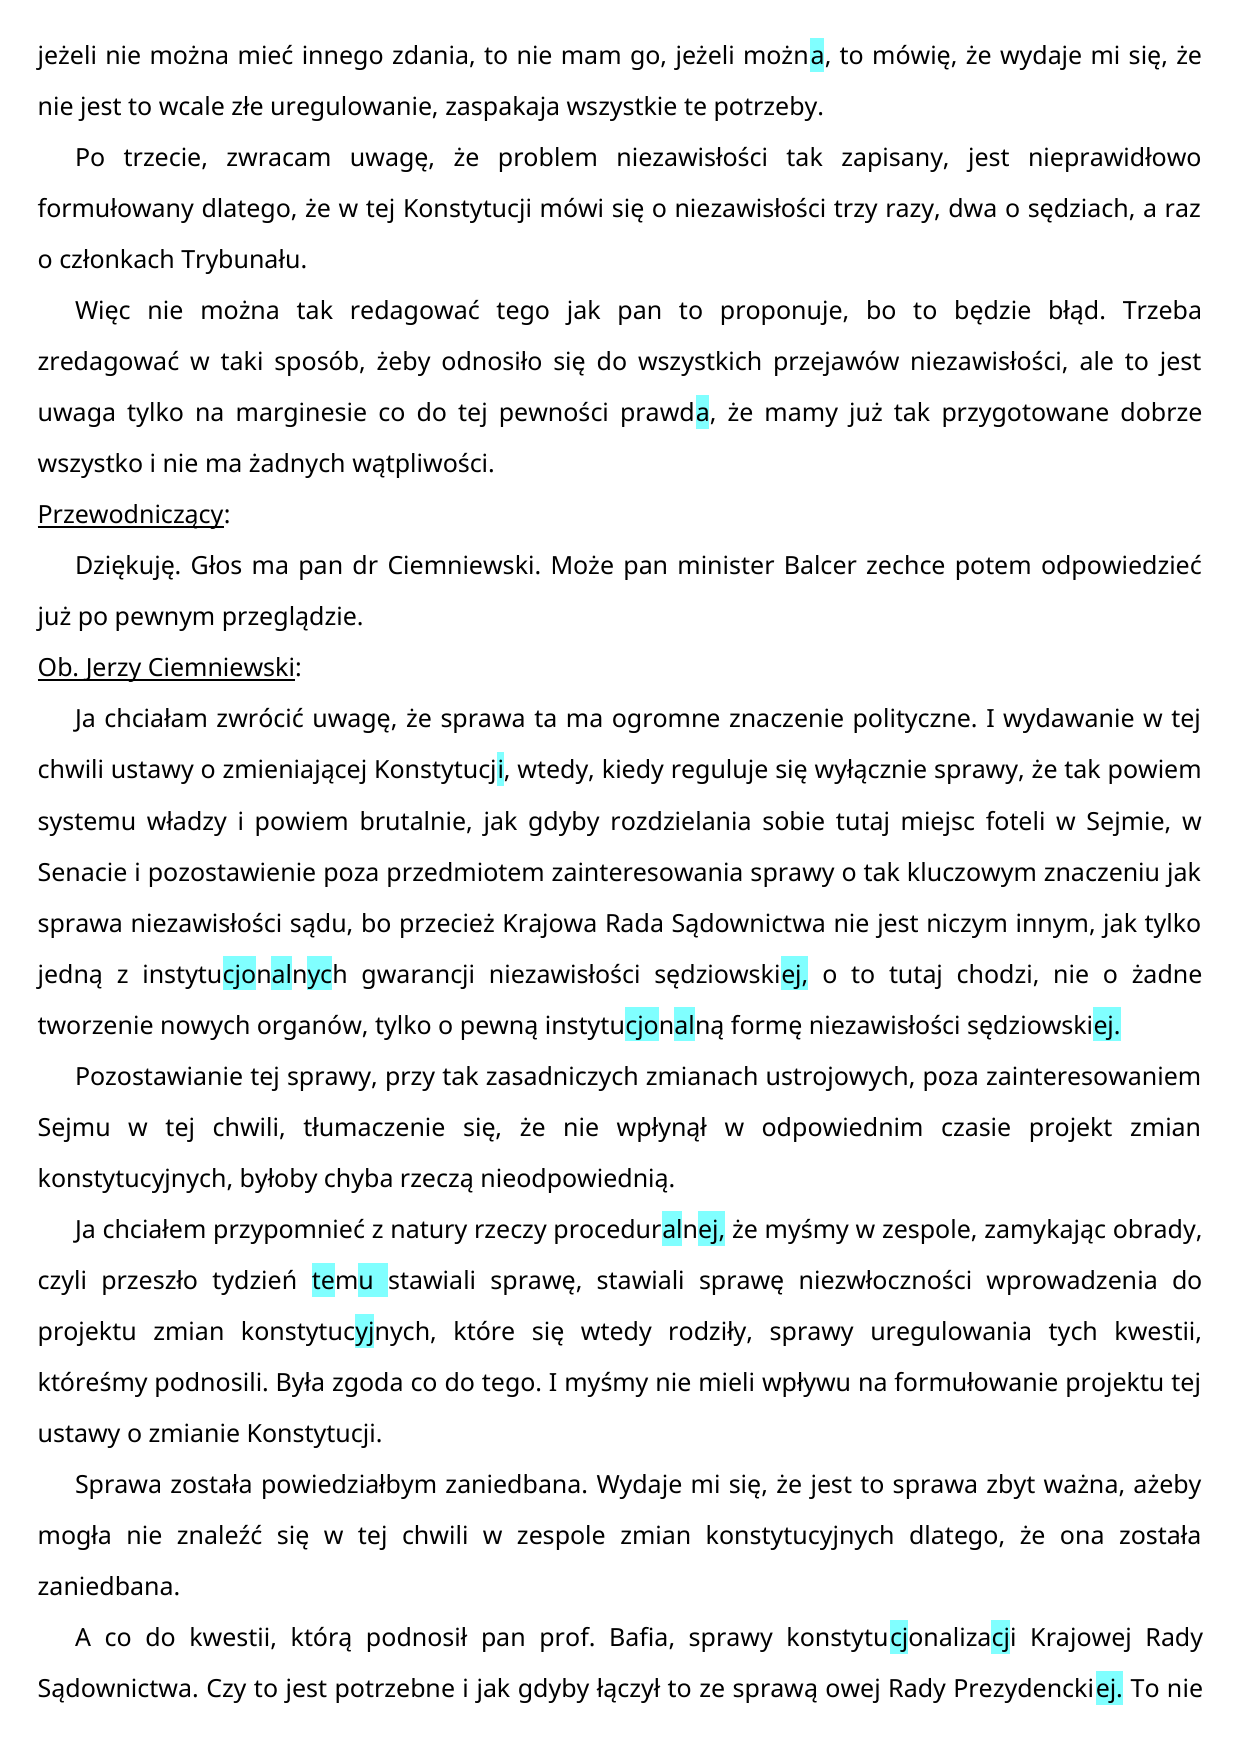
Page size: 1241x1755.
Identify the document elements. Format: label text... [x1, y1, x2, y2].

text Dziękuję. Głos ma pan dr Ciemniewski. Może pan minister Balcer zechce potem odpowiedzieć już po pewnym przeglądzie. [37, 548, 1203, 633]
text Przewodniczący: [37, 497, 1203, 531]
text Po trzecie, zwracam uwagę, że problem niezawisłości tak zapisany, jest nieprawidłowo formułowany dlatego, że w tej Konstytucji mówi się o niezawisłości trzy razy, dwa o sędziach, a raz o członkach Trybunału. [37, 139, 1203, 276]
text Więc nie można tak redagować tego jak pan to proponuje, bo to będzie błąd. Trzeba zredagować w taki sposób, żeby odnosiło się do wszystkich przejawów niezawisłości, ale to jest uwaga tylko na marginesie co do tej pewności prawda, że mamy już tak przygotowane dobrze wszystko i nie ma żadnych wątpliwości. [37, 293, 1203, 480]
text jeżeli nie można mieć innego zdania, to nie mam go, jeżeli można, to mówię, że wydaje mi się, że nie jest to wcale złe uregulowanie, zaspakaja wszystkie te potrzeby. [37, 37, 1203, 123]
text Pozostawianie tej sprawy, przy tak zasadniczych zmianach ustrojowych, poza zainteresowaniem Sejmu w tej chwili, tłumaczenie się, że nie wpłynął w odpowiednim czasie projekt zmian konstytucyjnych, byłoby chyba rzeczą nieodpowiednią. [37, 1058, 1203, 1194]
text Ob. Jerzy Ciemniewski: [37, 650, 1203, 684]
text A co do kwestii, którą podnosił pan prof. Bafia, sprawy konstytucjonalizacji Krajowej Rady Sądownictwa. Czy to jest potrzebne i jak gdyby łączył to ze sprawą owej Rady Prezydenckiej. To nie [37, 1620, 1203, 1705]
text Ja chciałam zwrócić uwagę, że sprawa ta ma ogromne znaczenie polityczne. I wydawanie w tej chwili ustawy o zmieniającej Konstytucji, wtedy, kiedy reguluje się wyłącznie sprawy, że tak powiem systemu władzy i powiem brutalnie, jak gdyby rozdzielania sobie tutaj miejsc foteli w Sejmie, w Senacie i pozostawienie poza przedmiotem zainteresowania sprawy o tak kluczowym znaczeniu jak sprawa niezawisłości sądu, bo przecież Krajowa Rada Sądownictwa nie jest niczym innym, jak tylko jedną z instytucjonalnych gwarancji niezawisłości sędziowskiej, o to tutaj chodzi, nie o żadne tworzenie nowych organów, tylko o pewną instytucjonalną formę niezawisłości sędziowskiej. [37, 701, 1203, 1041]
text Ja chciałem przypomnieć z natury rzeczy proceduralnej, że myśmy w zespole, zamykając obrady, czyli przeszło tydzień temu stawiali sprawę, stawiali sprawę niezwłoczności wprowadzenia do projektu zmian konstytucyjnych, które się wtedy rodziły, sprawy uregulowania tych kwestii, któreśmy podnosili. Była zgoda co do tego. I myśmy nie mieli wpływu na formułowanie projektu tej ustawy o zmianie Konstytucji. [37, 1211, 1203, 1450]
text Sprawa została powiedziałbym zaniedbana. Wydaje mi się, że jest to sprawa zbyt ważna, ażeby mogła nie znaleźć się w tej chwili w zespole zmian konstytucyjnych dlatego, że ona została zaniedbana. [37, 1467, 1203, 1603]
